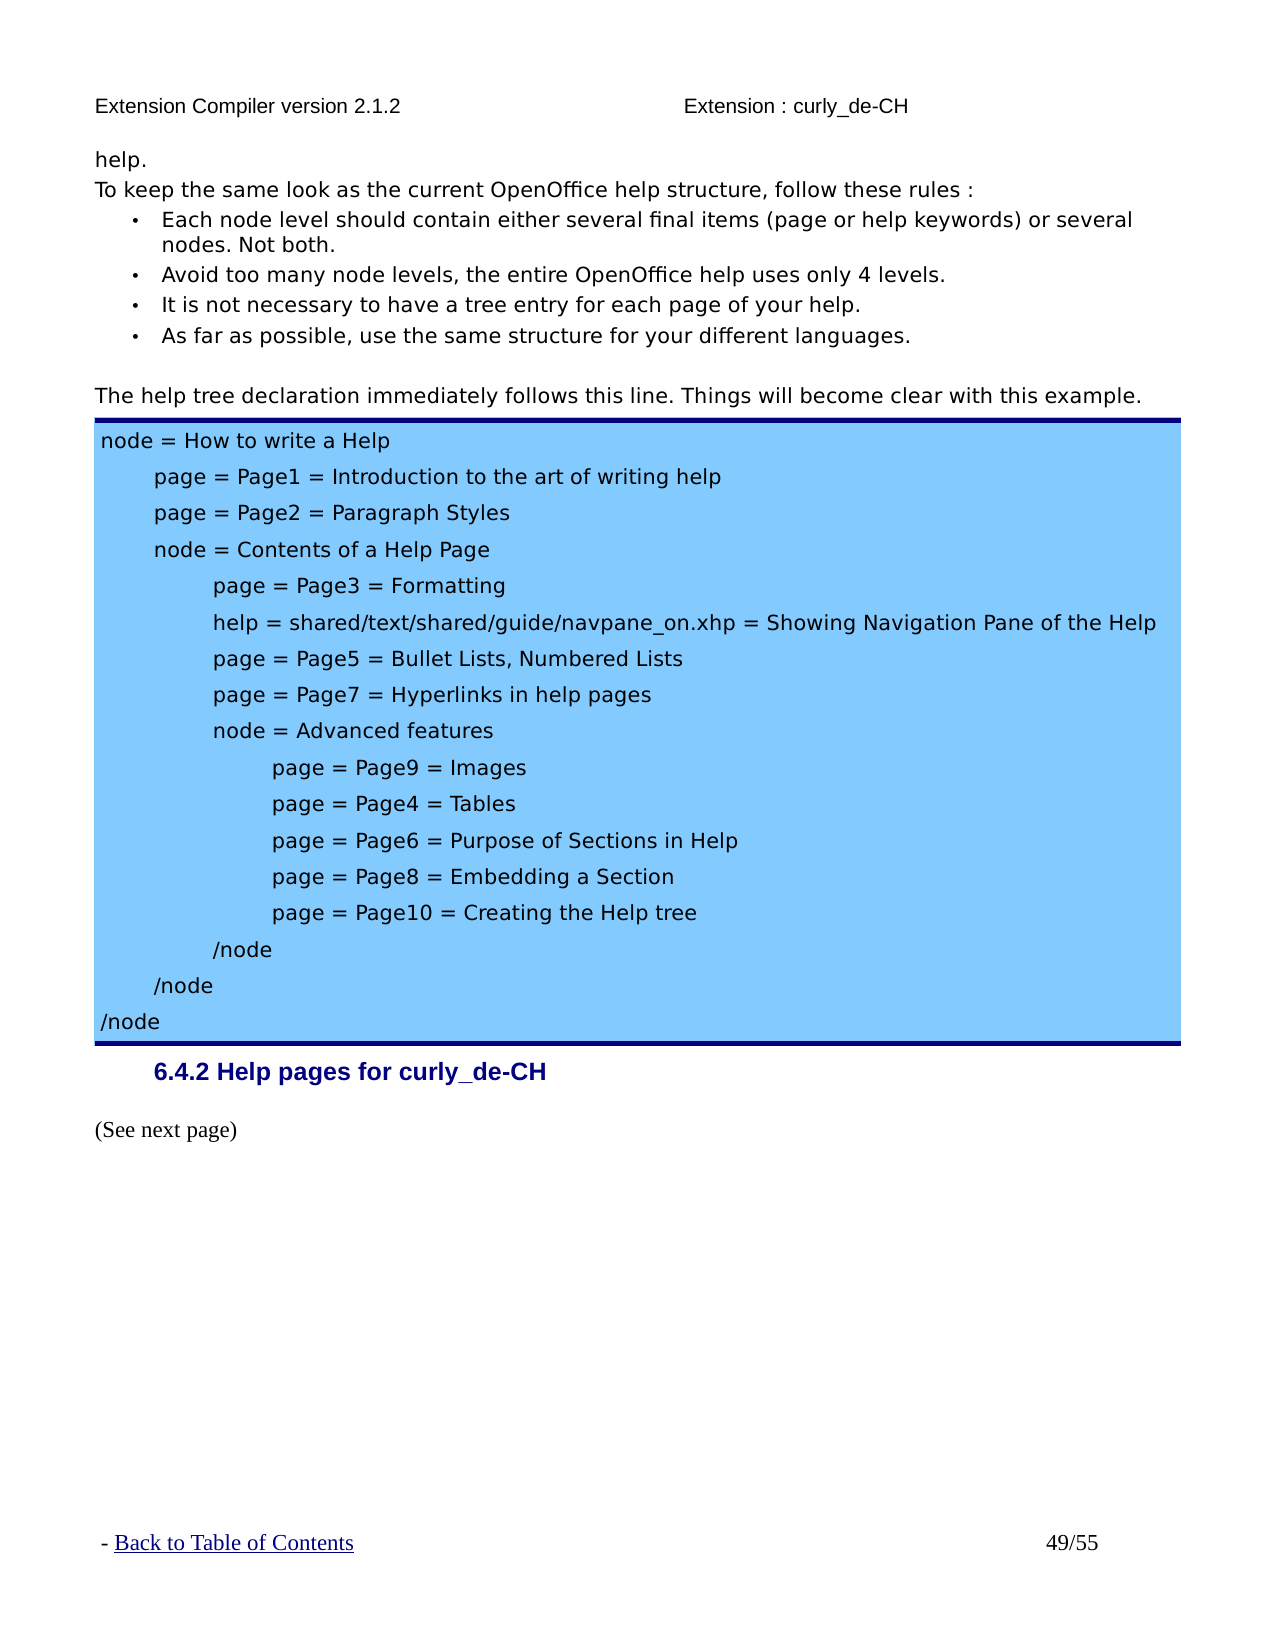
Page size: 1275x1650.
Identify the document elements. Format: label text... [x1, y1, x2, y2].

subtitle Help pages for curly_de-CH [153, 1058, 1181, 1086]
text node = How to write a Help [94, 419, 1181, 453]
text page = Page6 = Purpose of Sections in Help [94, 817, 1181, 853]
list Each node level should contain either several final items (page or help keywords) or several nodes. Not both. [132, 208, 1181, 257]
text node = Contents of a Help Page [94, 527, 1181, 562]
text page = Page4 = Tables [94, 781, 1181, 817]
text node = Advanced features [94, 708, 1181, 744]
text page = Page10 = Creating the Help tree [94, 890, 1181, 926]
text page = Page1 = Introduction to the art of writing help [94, 454, 1181, 489]
list It is not necessary to have a tree entry for each page of your help. [132, 293, 1181, 318]
list As far as possible, use the same structure for your different languages. [132, 323, 1181, 348]
text page = Page3 = Formatting [94, 563, 1181, 598]
text page = Page2 = Paragraph Styles [94, 490, 1181, 526]
text help = shared/text/shared/guide/navpane_on.xhp = Showing Navigation Pane of the Help [94, 599, 1181, 635]
text page = Page7 = Hyperlinks in help pages [94, 672, 1181, 708]
text /node [94, 963, 1181, 998]
text /node [94, 999, 1181, 1046]
text (See next page) [94, 1117, 1181, 1143]
text To keep the same look as the current OpenOffice help structure, follow these rules : [94, 178, 1181, 202]
text page = Page9 = Images [94, 745, 1181, 780]
text page = Page5 = Bullet Lists, Numbered Lists [94, 636, 1181, 671]
text /node [94, 926, 1181, 962]
text The help tree declaration immediately follows this line. Things will become clear with this example. [94, 384, 1181, 409]
text help. [94, 147, 1181, 172]
text page = Page8 = Embedding a Section [94, 854, 1181, 889]
list Avoid too many node levels, the entire OpenOffice help uses only 4 levels. [132, 263, 1181, 287]
